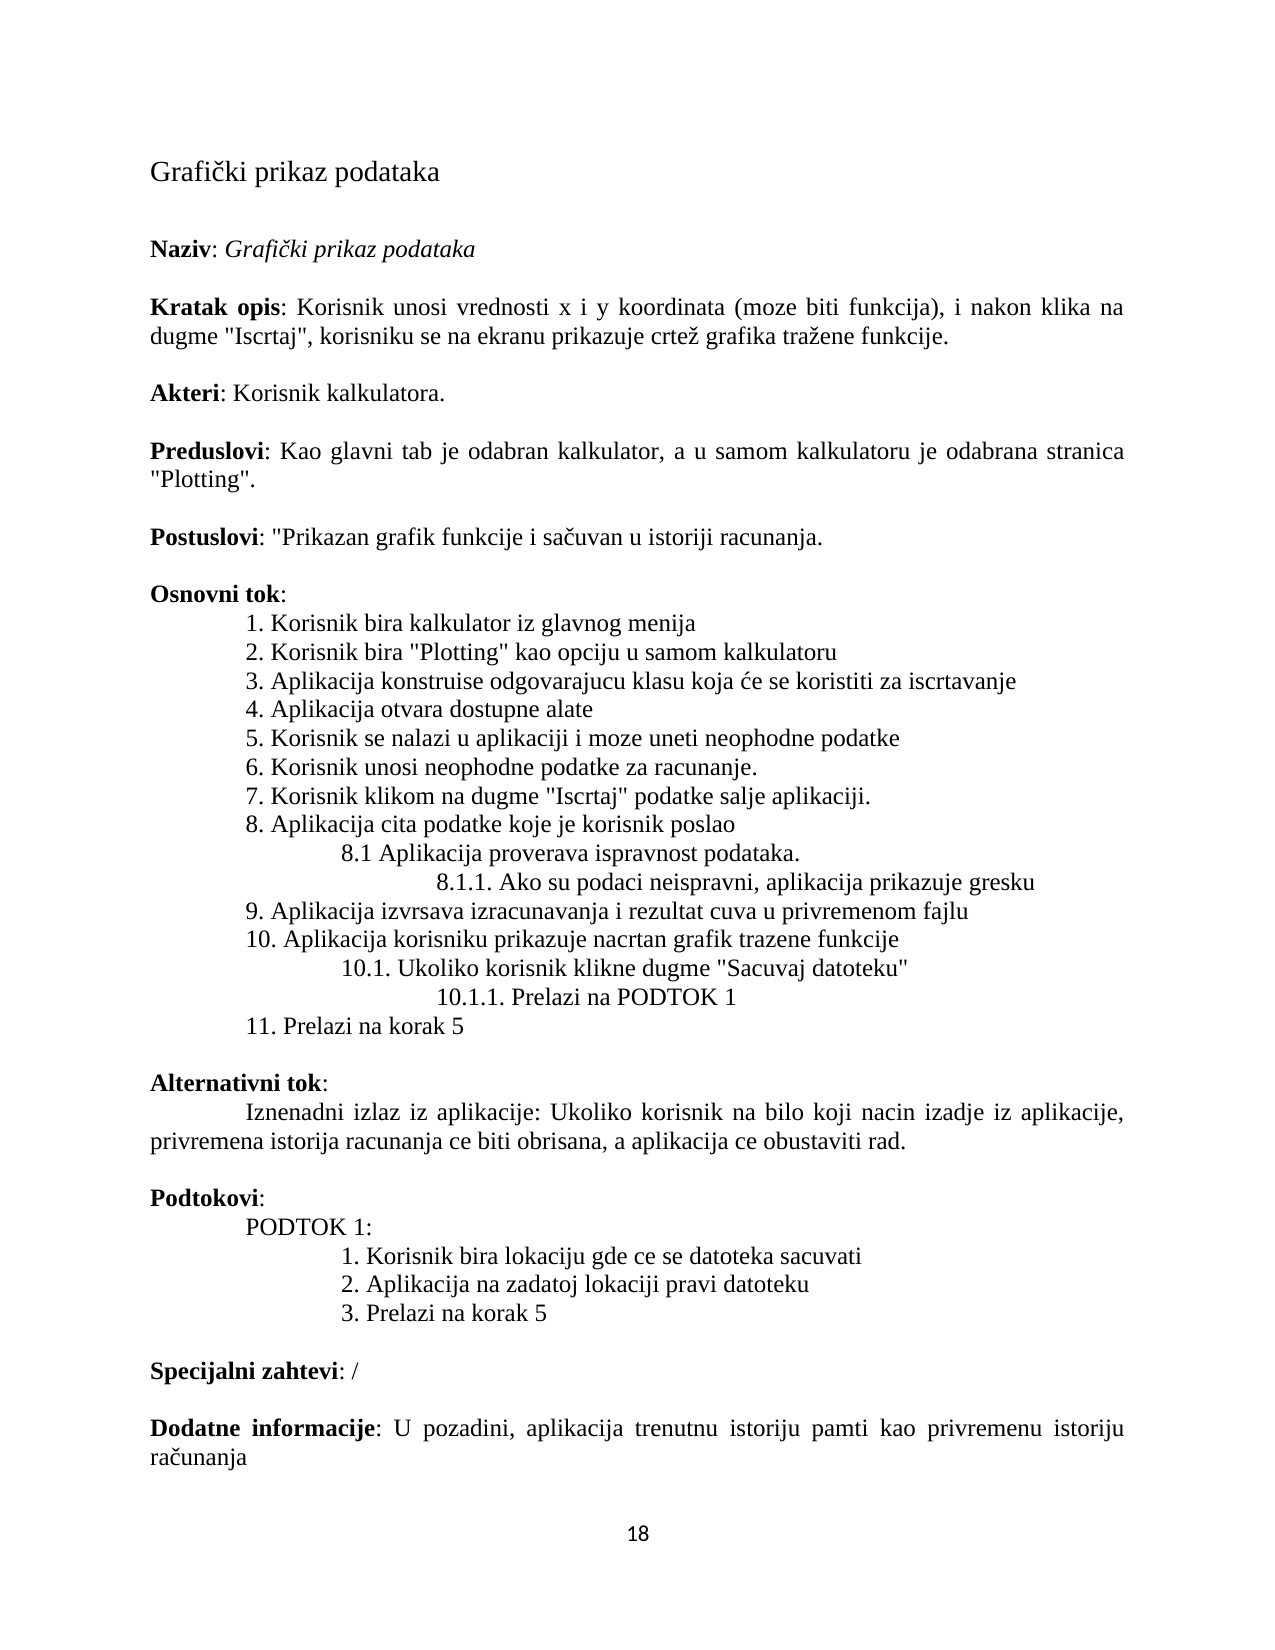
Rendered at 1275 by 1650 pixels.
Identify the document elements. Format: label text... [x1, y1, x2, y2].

text 2. Korisnik bira "Plotting" kao opciju u samom kalkulatoru [150, 637, 1125, 666]
text 4. Aplikacija otvara dostupne alate [150, 694, 1125, 723]
text Osnovni tok: [150, 579, 1125, 608]
text 7. Korisnik klikom na dugme "Iscrtaj" podatke salje aplikaciji. [150, 781, 1125, 809]
text 10.1. Ukoliko korisnik klikne dugme "Sacuvaj datoteku" [150, 953, 1125, 982]
text 8. Aplikacija cita podatke koje je korisnik poslao [150, 809, 1125, 838]
text 1. Korisnik bira lokaciju gde ce se datoteka sacuvati [150, 1241, 1125, 1269]
text 10. Aplikacija korisniku prikazuje nacrtan grafik trazene funkcije [150, 924, 1125, 953]
text 6. Korisnik unosi neophodne podatke za racunanje. [150, 752, 1125, 781]
text 8.1.1. Ako su podaci neispravni, aplikacija prikazuje gresku [150, 867, 1125, 896]
text 8.1 Aplikacija proverava ispravnost podataka. [150, 838, 1125, 867]
text Alternativni tok: [150, 1068, 1125, 1097]
text 3. Aplikacija konstruise odgovarajucu klasu koja će se koristiti za iscrtavanje [150, 666, 1125, 694]
text Preduslovi: Kao glavni tab je odabran kalkulator, a u samom kalkulatoru je odabrana stranica "Plotting". [150, 436, 1125, 493]
text Postuslovi: "Prikazan grafik funkcije i sačuvan u istoriji racunanja. [150, 522, 1125, 551]
text 3. Prelazi na korak 5 [150, 1298, 1125, 1327]
text 10.1.1. Prelazi na PODTOK 1 [150, 982, 1125, 1011]
text 1. Korisnik bira kalkulator iz glavnog menija [150, 608, 1125, 637]
text Podtokovi: [150, 1183, 1125, 1212]
text 11. Prelazi na korak 5 [150, 1011, 1125, 1039]
text 5. Korisnik se nalazi u aplikaciji i moze uneti neophodne podatke [150, 723, 1125, 752]
text Iznenadni izlaz iz aplikacije: Ukoliko korisnik na bilo koji nacin izadje iz aplikacije, privremena istorija racunanja ce biti obrisana, a aplikacija ce obustaviti rad. [150, 1097, 1125, 1154]
subtitle Grafički prikaz podataka [150, 154, 1125, 188]
text PODTOK 1: [150, 1212, 1125, 1241]
text 9. Aplikacija izvrsava izracunavanja i rezultat cuva u privremenom fajlu [150, 896, 1125, 924]
text Specijalni zahtevi: / [150, 1356, 1125, 1384]
text Dodatne informacije: U pozadini, aplikacija trenutnu istoriju pamti kao privremenu istoriju računanja [150, 1413, 1125, 1471]
text Kratak opis: Korisnik unosi vrednosti x i y koordinata (moze biti funkcija), i nakon klika na dugme "Iscrtaj", korisniku se na ekranu prikazuje crtež grafika tražene funkcije. [150, 292, 1125, 349]
text Akteri: Korisnik kalkulatora. [150, 378, 1125, 407]
text 2. Aplikacija na zadatoj lokaciji pravi datoteku [150, 1269, 1125, 1298]
text Naziv: Grafički prikaz podataka [150, 234, 1125, 263]
